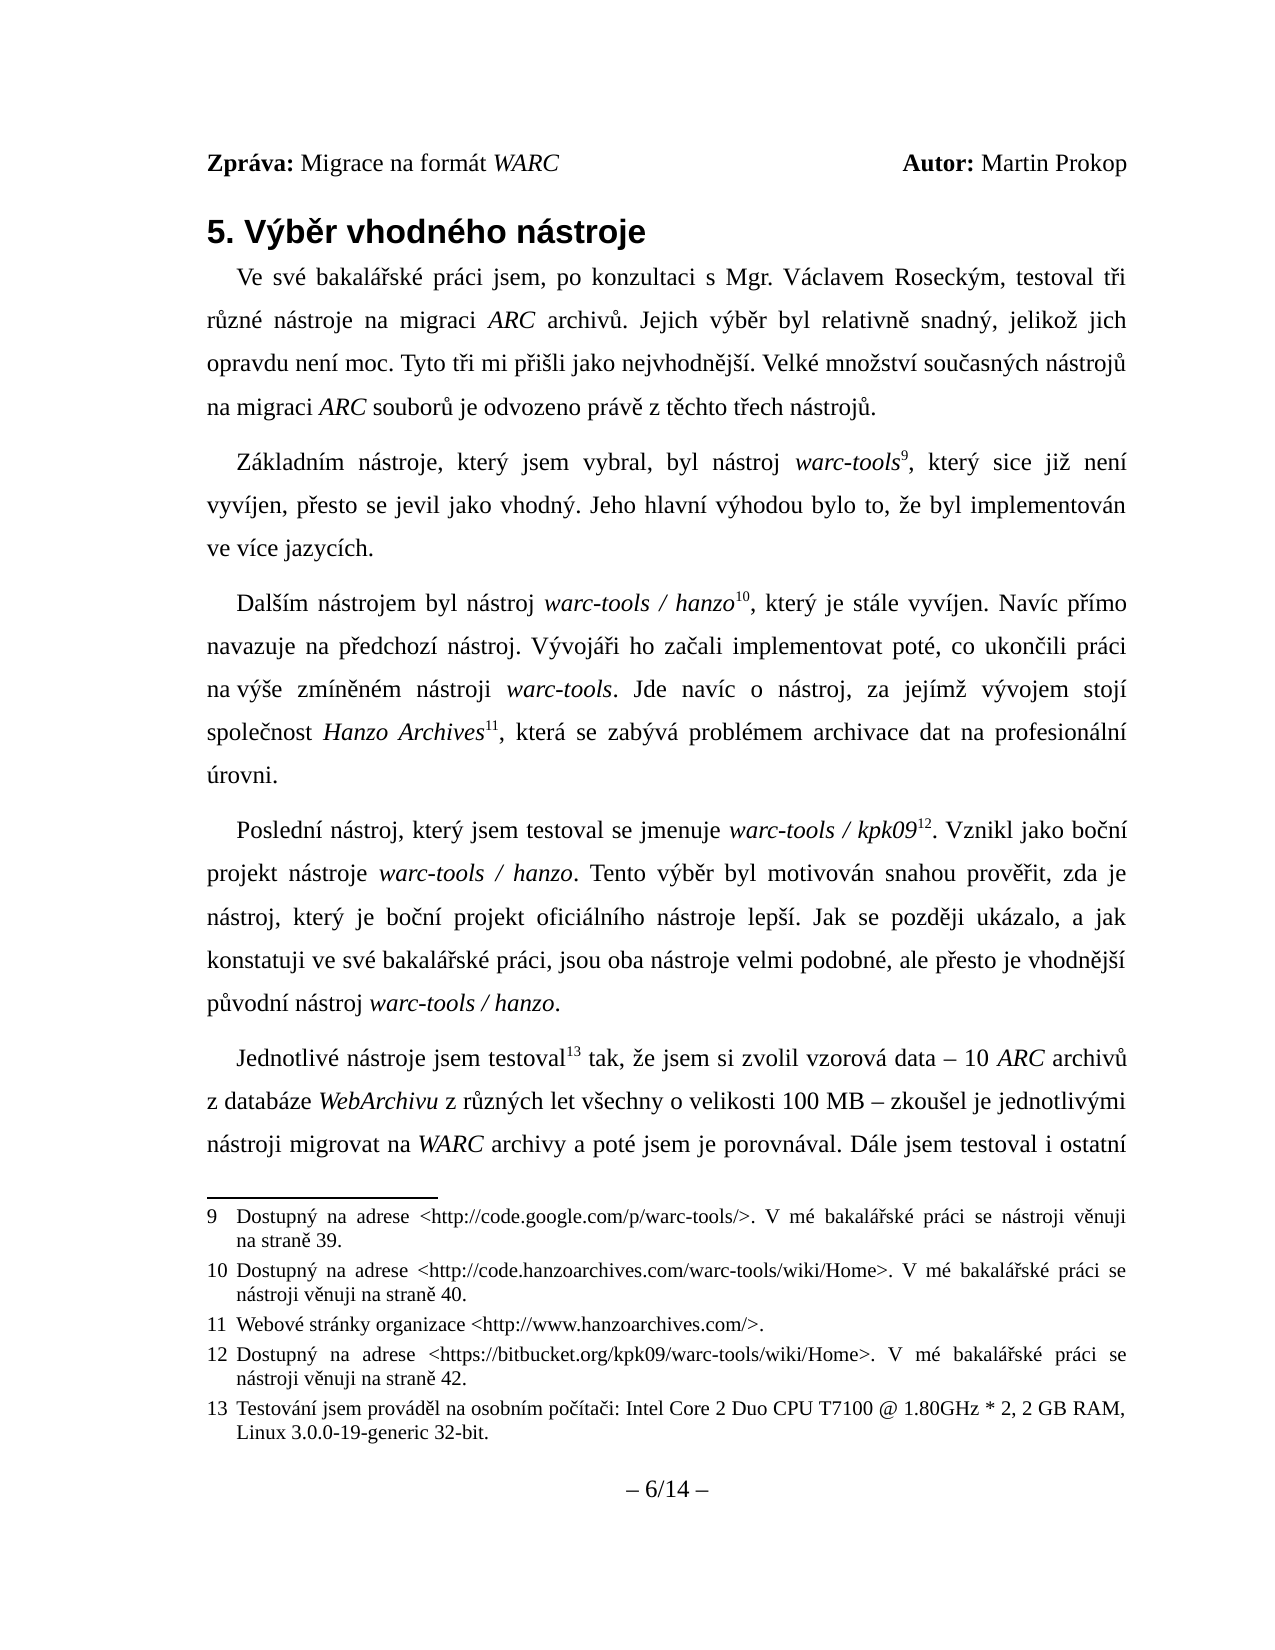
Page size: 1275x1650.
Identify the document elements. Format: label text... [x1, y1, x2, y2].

text Základním nástroje, který jsem vybral, byl nástroj warc-tools, který sice již není vyvíjen, přesto se jevil jako vhodný. Jeho hlavní výhodou bylo to, že byl implementován ve více jazycích. [207, 447, 1127, 562]
text Dostupný na adrese <https://bitbucket.org/kpk09/warc-tools/wiki/Home>. V mé bakalářské práci se nástroji věnuji na straně 42. [207, 1342, 1127, 1390]
text Dalším nástrojem byl nástroj warc-tools / hanzo, který je stále vyvíjen. Navíc přímo navazuje na předchozí nástroj. Vývojáři ho začali implementovat poté, co ukončili práci na výše zmíněném nástroji warc-tools. Jde navíc o nástroj, za jejímž vývojem stojí společnost Hanzo Archives, která se zabývá problémem archivace dat na profesionální úrovni. [207, 588, 1127, 789]
text Webové stránky organizace <http://www.hanzoarchives.com/>. [207, 1312, 1127, 1336]
subtitle 5. Výběr vhodného nástroje [207, 212, 1127, 250]
text Testování jsem prováděl na osobním počítači: Intel Core 2 Duo CPU T7100 @ 1.80GHz * 2, 2 GB RAM, Linux 3.0.0-19-generic 32-bit. [207, 1396, 1127, 1444]
text Ve své bakalářské práci jsem, po konzultaci s Mgr. Václavem Roseckým, testoval tři různé nástroje na migraci ARC archivů. Jejich výběr byl relativně snadný, jelikož jich opravdu není moc. Tyto tři mi přišli jako nejvhodnější. Velké množství současných nástrojů na migraci ARC souborů je odvozeno právě z těchto třech nástrojů. [207, 262, 1127, 420]
text Dostupný na adrese <http://code.google.com/p/warc-tools/>. V mé bakalářské práci se nástroji věnuji na straně 39. [207, 1204, 1127, 1252]
text Jednotlivé nástroje jsem testoval tak, že jsem si zvolil vzorová data – 10 ARC archivů z databáze WebArchivu z různých let všechny o velikosti 100 MB – zkoušel je jednotlivými nástroji migrovat na WARC archivy a poté jsem je porovnával. Dále jsem testoval i ostatní [207, 1043, 1127, 1158]
text Dostupný na adrese <http://code.hanzoarchives.com/warc-tools/wiki/Home>. V mé bakalářské práci se nástroji věnuji na straně 40. [207, 1258, 1127, 1306]
text Poslední nástroj, který jsem testoval se jmenuje warc-tools / kpk09. Vznikl jako boční projekt nástroje warc-tools / hanzo. Tento výběr byl motivován snahou prověřit, zda je nástroj, který je boční projekt oficiálního nástroje lepší. Jak se později ukázalo, a jak konstatuji ve své bakalářské práci, jsou oba nástroje velmi podobné, ale přesto je vhodnější původní nástroj warc-tools / hanzo. [207, 815, 1127, 1017]
